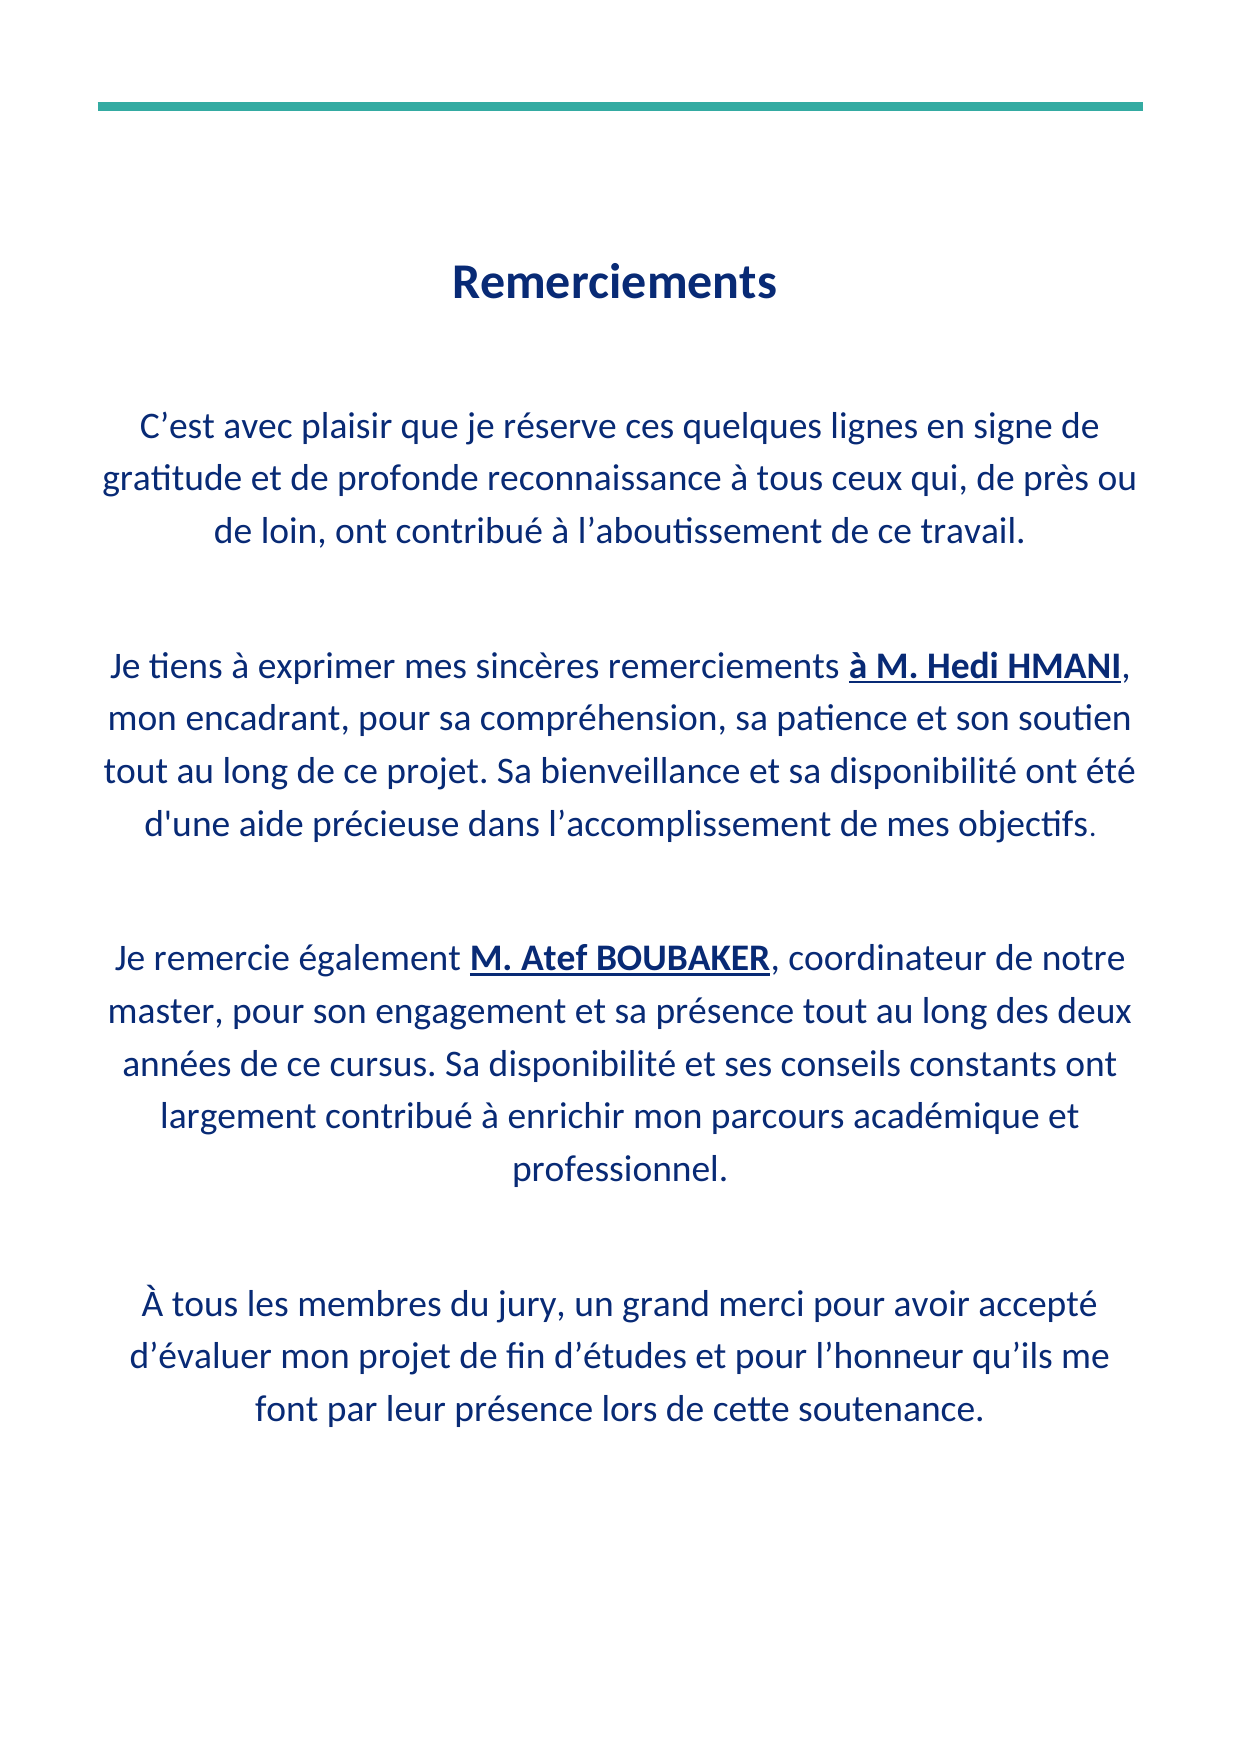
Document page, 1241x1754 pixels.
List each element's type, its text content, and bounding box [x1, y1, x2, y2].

text À tous les membres du jury, un grand merci pour avoir accepté d’évaluer mon projet de fin d’études et pour l’honneur qu’ils me font par leur présence lors de cette soutenance. [97, 1280, 1143, 1431]
text C’est avec plaisir que je réserve ces quelques lignes en signe de gratitude et de profonde reconnaissance à tous ceux qui, de près ou de loin, ont contribué à l’aboutissement de ce travail. [97, 402, 1143, 553]
text Je remercie également M. Atef BOUBAKER, coordinateur de notre master, pour son engagement et sa présence tout au long des deux années de ce cursus. Sa disponibilité et ses conseils constants ont largement contribué à enrichir mon parcours académique et professionnel. [97, 934, 1143, 1191]
text Remerciements [97, 249, 1143, 311]
text Je tiens à exprimer mes sincères remerciements à M. Hedi HMANI, mon encadrant, pour sa compréhension, sa patience et son soutien tout au long de ce projet. Sa bienveillance et sa disponibilité ont été d'une aide précieuse dans l’accomplissement de mes objectifs. [97, 642, 1143, 846]
